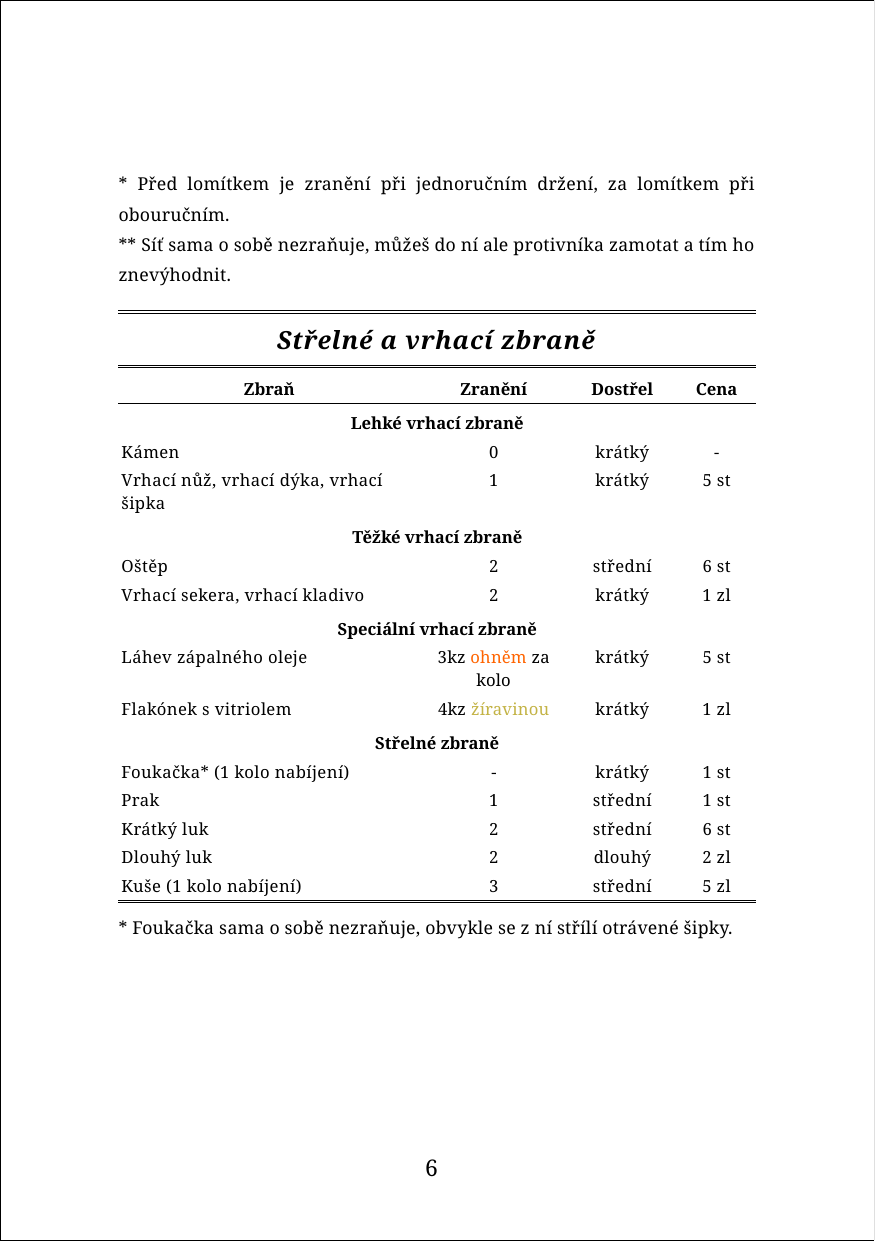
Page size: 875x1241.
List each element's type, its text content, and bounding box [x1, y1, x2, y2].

table_cell 5 zl [677, 872, 756, 900]
table_cell Kuše (1 kolo nabíjení) [118, 872, 419, 900]
table_cell Cena [677, 368, 756, 403]
table_cell Vrhací sekera, vrhací kladivo [118, 580, 419, 609]
table_cell dlouhý [568, 843, 677, 872]
table_cell Prak [118, 786, 419, 814]
table_cell 1 [420, 466, 567, 517]
table_cell 2 [420, 552, 567, 580]
table_cell 6 st [677, 815, 756, 843]
table_cell 1 [420, 786, 567, 814]
table_cell Zbraň [118, 368, 419, 403]
table_header Střelné a vrhací zbraně [118, 314, 756, 365]
table_cell Kámen [118, 438, 419, 466]
table_cell krátký [568, 466, 677, 517]
table_cell Krátký luk [118, 815, 419, 843]
table_cell Láhev zápalného oleje [118, 643, 419, 694]
text * Před lomítkem je zranění při jednoručním držení, za lomítkem při obouručním. [118, 172, 756, 226]
table_cell Oštěp [118, 552, 419, 580]
table_cell 4kz žíravinou [420, 695, 567, 723]
table_cell krátký [568, 643, 677, 694]
table_cell Foukačka* (1 kolo nabíjení) [118, 758, 419, 786]
table_cell 1 zl [677, 580, 756, 609]
table_cell krátký [568, 695, 677, 723]
table_cell krátký [568, 580, 677, 609]
table_cell Vrhací nůž, vrhací dýka, vrhací šipka [118, 466, 419, 517]
table_cell 2 [420, 843, 567, 872]
text ** Síť sama o sobě nezraňuje, můžeš do ní ale protivníka zamotat a tím ho znevýhodnit. [118, 232, 756, 287]
table_cell Zranění [420, 368, 567, 403]
table_cell 1 st [677, 758, 756, 786]
table_cell Lehké vrhací zbraně [118, 404, 756, 437]
table_cell Dostřel [568, 368, 677, 403]
table_cell 3kz ohněm za kolo [420, 643, 567, 694]
table_cell 2 [420, 580, 567, 609]
table_cell 1 zl [677, 695, 756, 723]
table_cell 3 [420, 872, 567, 900]
table_cell Střelné zbraně [118, 723, 756, 757]
table_cell 5 st [677, 466, 756, 517]
table_cell krátký [568, 758, 677, 786]
table_cell střední [568, 815, 677, 843]
table_cell 2 zl [677, 843, 756, 872]
table_cell - [677, 438, 756, 466]
table_cell střední [568, 786, 677, 814]
table_cell 5 st [677, 643, 756, 694]
table_cell Dlouhý luk [118, 843, 419, 872]
table_cell Flakónek s vitriolem [118, 695, 419, 723]
table_cell 6 st [677, 552, 756, 580]
text * Foukačka sama o sobě nezraňuje, obvykle se z ní střílí otrávené šipky. [118, 915, 756, 939]
table_cell střední [568, 552, 677, 580]
table_cell - [420, 758, 567, 786]
table_cell 0 [420, 438, 567, 466]
table_cell 2 [420, 815, 567, 843]
table_cell krátký [568, 438, 677, 466]
table_cell Speciální vrhací zbraně [118, 609, 756, 643]
table_cell střední [568, 872, 677, 900]
table_cell Těžké vrhací zbraně [118, 517, 756, 552]
table_cell 1 st [677, 786, 756, 814]
